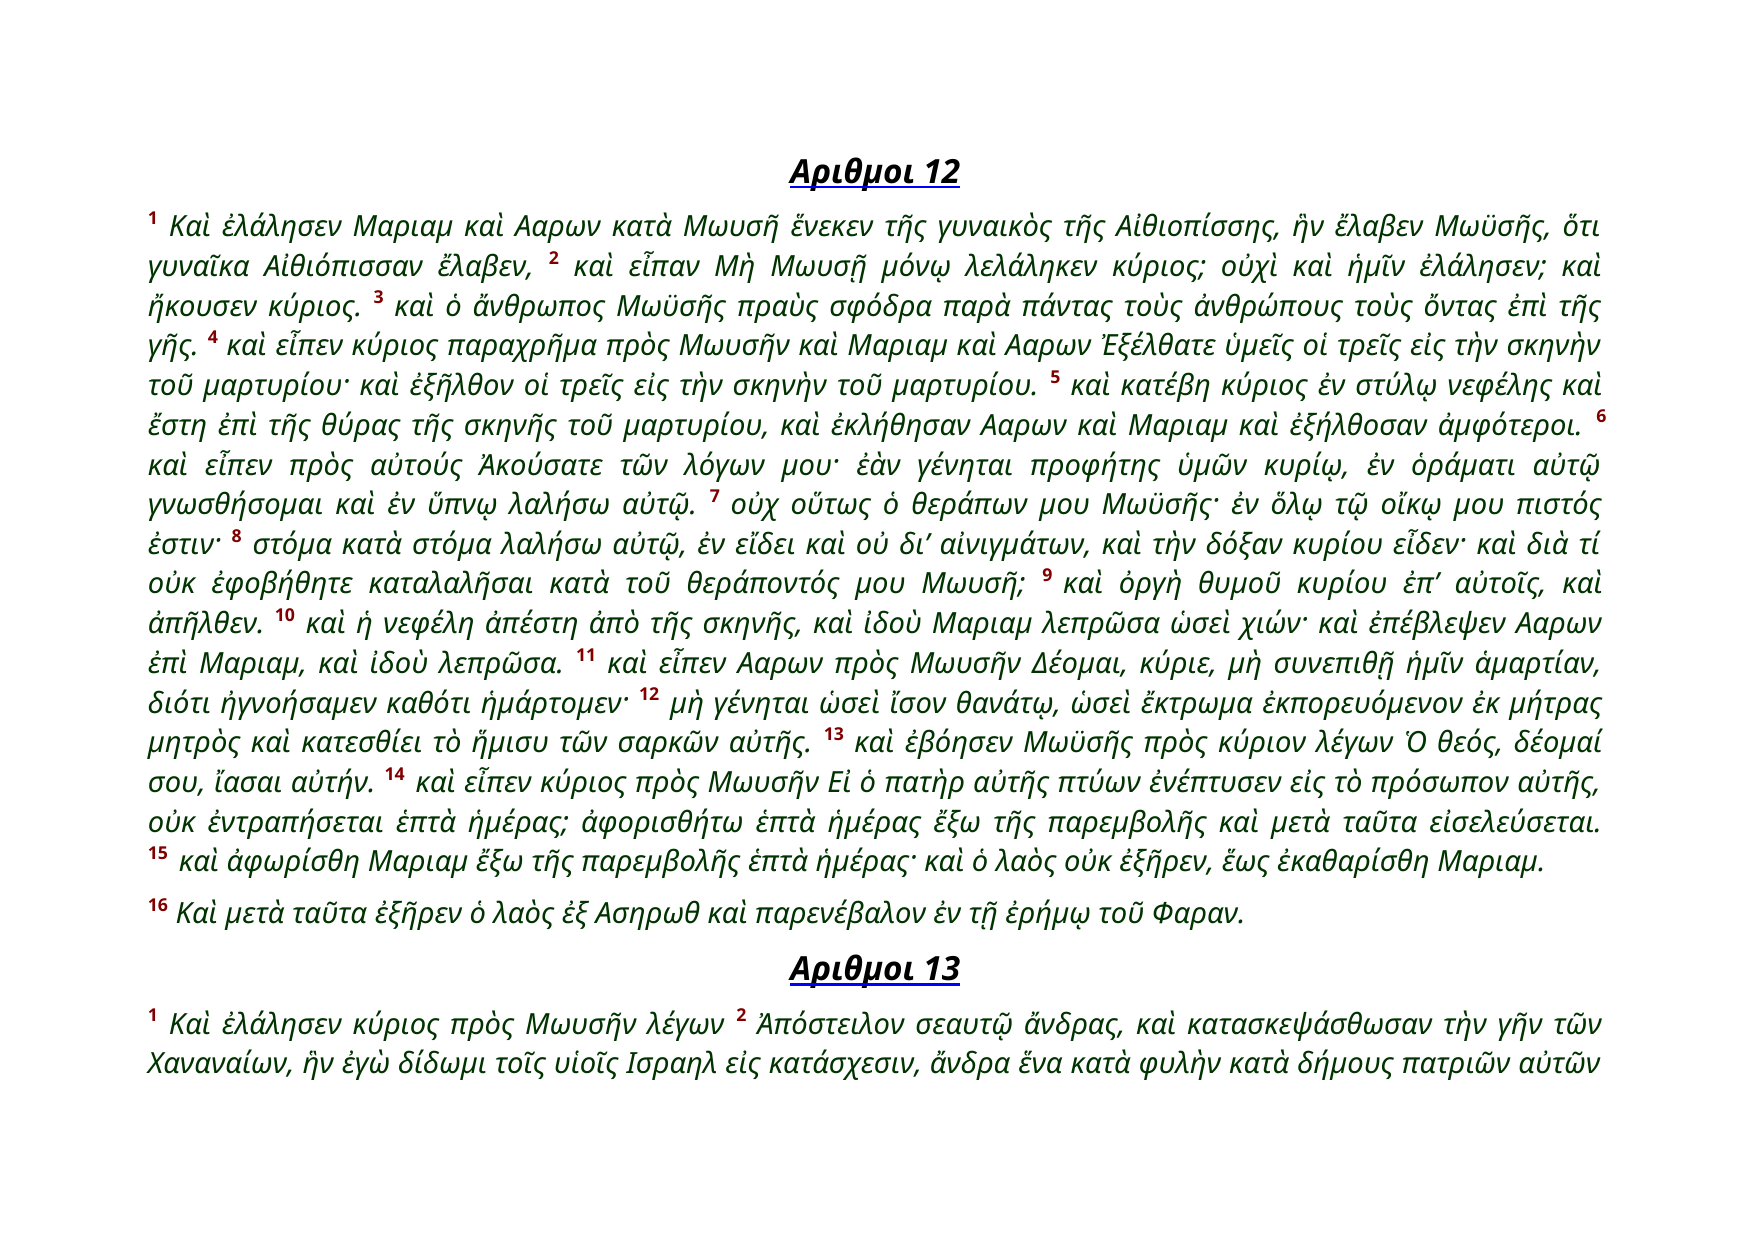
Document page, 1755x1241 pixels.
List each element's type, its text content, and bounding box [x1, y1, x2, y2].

text 1 Καὶ ἐλάλησεν κύριος πρὸς Μωυσῆν λέγων 2 Ἀπόστειλον σεαυτῷ ἄνδρας, καὶ κατασκεψάσθωσαν τὴν γῆν τῶν Χαναναίων, ἣν ἐγὼ δίδωμι τοῖς υἱοῖς Ισραηλ εἰς κατάσχεσιν, ἄνδρα ἕνα κατὰ φυλὴν κατὰ δήμους πατριῶν αὐτῶν [148, 1003, 1606, 1082]
text Αριθμοι 12 [148, 148, 1606, 193]
text 16 Καὶ μετὰ ταῦτα ἐξῆρεν ὁ λαὸς ἐξ Ασηρωθ καὶ παρενέβαλον ἐν τῇ ἐρήμῳ τοῦ Φαραν. [148, 893, 1606, 932]
text Αριθμοι 13 [148, 945, 1606, 990]
text 1 Καὶ ἐλάλησεν Μαριαμ καὶ Ααρων κατὰ Μωυσῆ ἕνεκεν τῆς γυναικὸς τῆς Αἰθιοπίσσης, ἣν ἔλαβεν Μωϋσῆς, ὅτι γυναῖκα Αἰθιόπισσαν ἔλαβεν, 2 καὶ εἶπαν Μὴ Μωυσῇ μόνῳ λελάληκεν κύριος; οὐχὶ καὶ ἡμῖν ἐλάλησεν; καὶ ἤκουσεν κύριος. 3 καὶ ὁ ἄνθρωπος Μωϋσῆς πραὺς σφόδρα παρὰ πάντας τοὺς ἀνθρώπους τοὺς ὄντας ἐπὶ τῆς γῆς. 4 καὶ εἶπεν κύριος παραχρῆμα πρὸς Μωυσῆν καὶ Μαριαμ καὶ Ααρων Ἐξέλθατε ὑμεῖς οἱ τρεῖς εἰς τὴν σκηνὴν τοῦ μαρτυρίου· καὶ ἐξῆλθον οἱ τρεῖς εἰς τὴν σκηνὴν τοῦ μαρτυρίου. 5 καὶ κατέβη κύριος ἐν στύλῳ νεφέλης καὶ ἔστη ἐπὶ τῆς θύρας τῆς σκηνῆς τοῦ μαρτυρίου, καὶ ἐκλήθησαν Ααρων καὶ Μαριαμ καὶ ἐξήλθοσαν ἀμφότεροι. 6 καὶ εἶπεν πρὸς αὐτούς Ἀκούσατε τῶν λόγων μου· ἐὰν γένηται προφήτης ὑμῶν κυρίῳ, ἐν ὁράματι αὐτῷ γνωσθήσομαι καὶ ἐν ὕπνῳ λαλήσω αὐτῷ. 7 οὐχ οὕτως ὁ θεράπων μου Μωϋσῆς· ἐν ὅλῳ τῷ οἴκῳ μου πιστός ἐστιν· 8 στόμα κατὰ στόμα λαλήσω αὐτῷ, ἐν εἴδει καὶ οὐ δι’ αἰνιγμάτων, καὶ τὴν δόξαν κυρίου εἶδεν· καὶ διὰ τί οὐκ ἐφοβήθητε καταλαλῆσαι κατὰ τοῦ θεράποντός μου Μωυσῆ; 9 καὶ ὀργὴ θυμοῦ κυρίου ἐπ’ αὐτοῖς, καὶ ἀπῆλθεν. 10 καὶ ἡ νεφέλη ἀπέστη ἀπὸ τῆς σκηνῆς, καὶ ἰδοὺ Μαριαμ λεπρῶσα ὡσεὶ χιών· καὶ ἐπέβλεψεν Ααρων ἐπὶ Μαριαμ, καὶ ἰδοὺ λεπρῶσα. 11 καὶ εἶπεν Ααρων πρὸς Μωυσῆν Δέομαι, κύριε, μὴ συνεπιθῇ ἡμῖν ἁμαρτίαν, διότι ἠγνοήσαμεν καθότι ἡμάρτομεν· 12 μὴ γένηται ὡσεὶ ἴσον θανάτῳ, ὡσεὶ ἔκτρωμα ἐκπορευόμενον ἐκ μήτρας μητρὸς καὶ κατεσθίει τὸ ἥμισυ τῶν σαρκῶν αὐτῆς. 13 καὶ ἐβόησεν Μωϋσῆς πρὸς κύριον λέγων Ὁ θεός, δέομαί σου, ἴασαι αὐτήν. 14 καὶ εἶπεν κύριος πρὸς Μωυσῆν Εἰ ὁ πατὴρ αὐτῆς πτύων ἐνέπτυσεν εἰς τὸ πρόσωπον αὐτῆς, οὐκ ἐντραπήσεται ἑπτὰ ἡμέρας; ἀφορισθήτω ἑπτὰ ἡμέρας ἔξω τῆς παρεμβολῆς καὶ μετὰ ταῦτα εἰσελεύσεται. 15 καὶ ἀφωρίσθη Μαριαμ ἔξω τῆς παρεμβολῆς ἑπτὰ ἡμέρας· καὶ ὁ λαὸς οὐκ ἐξῆρεν, ἕως ἐκαθαρίσθη Μαριαμ. [148, 206, 1606, 880]
